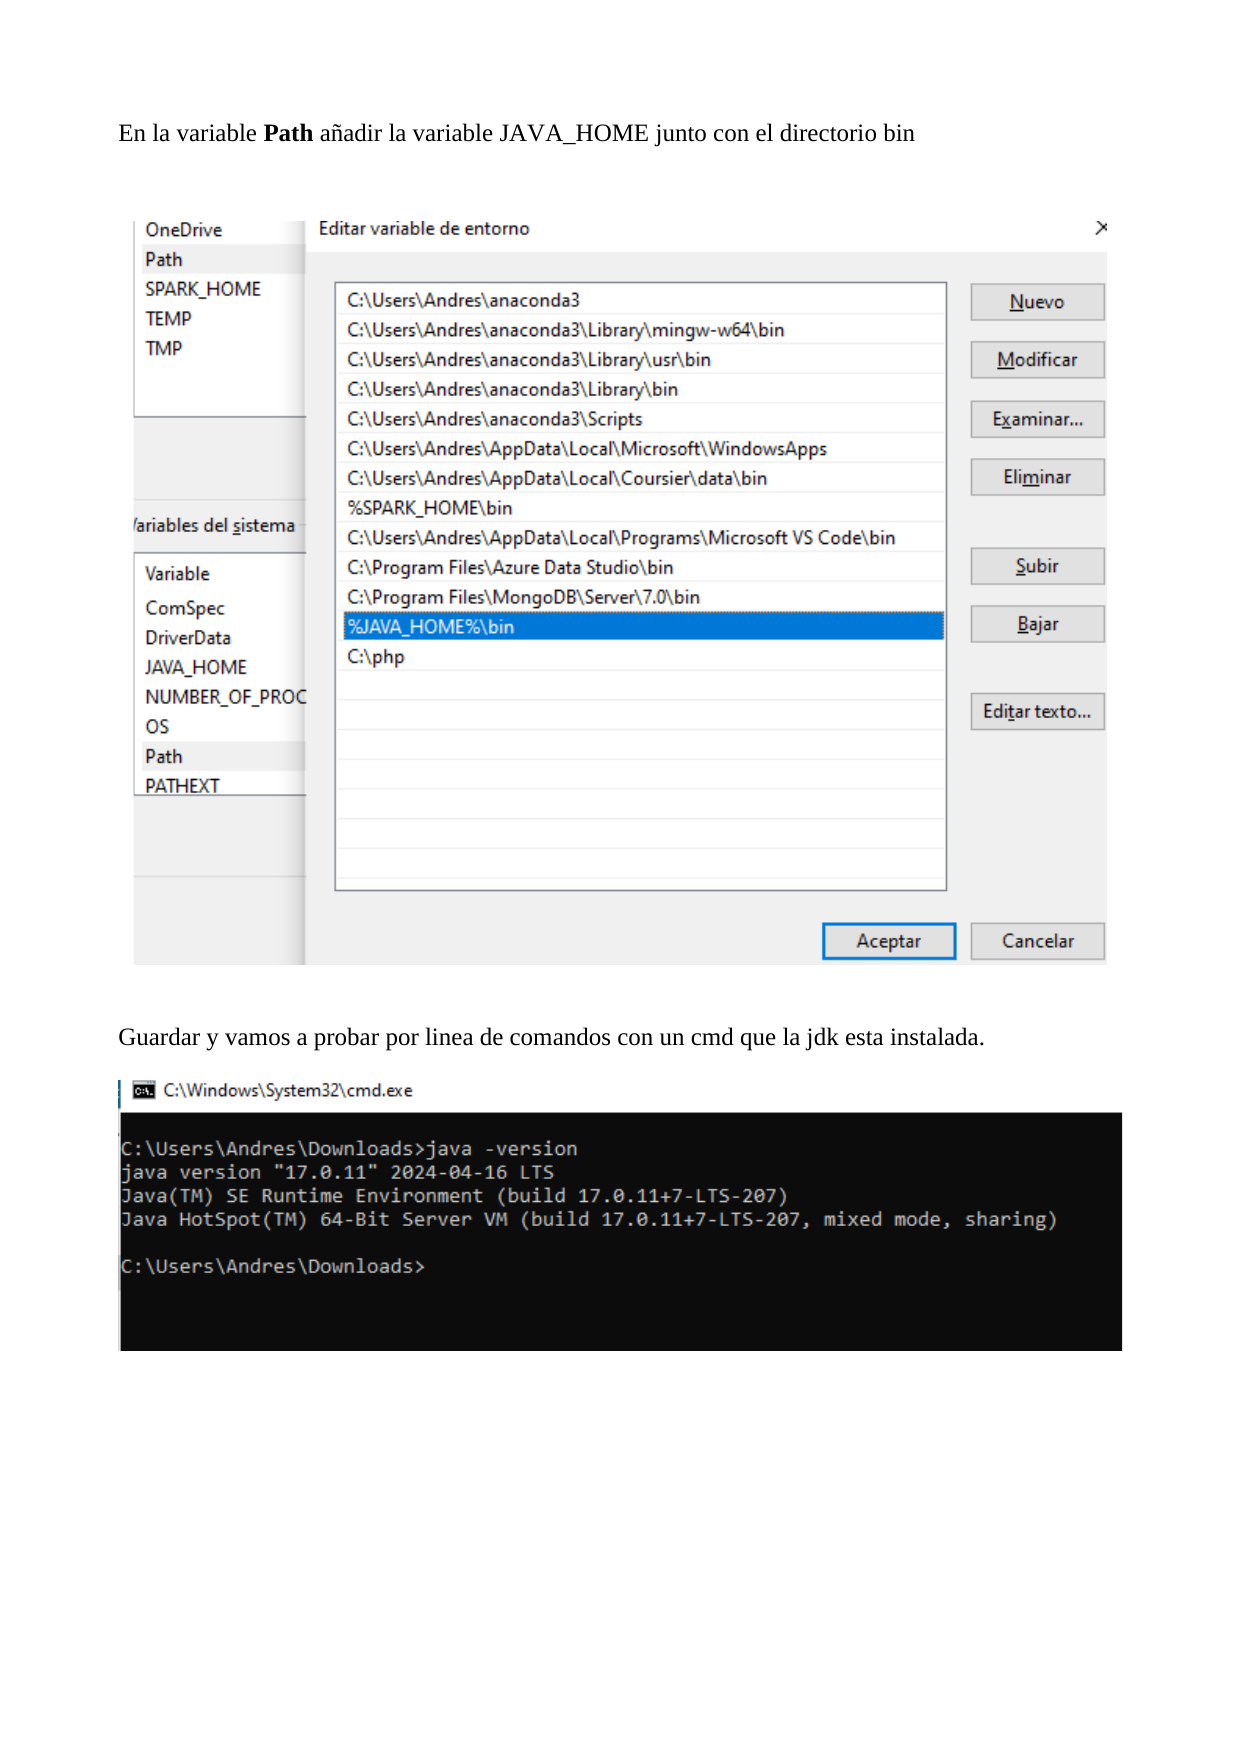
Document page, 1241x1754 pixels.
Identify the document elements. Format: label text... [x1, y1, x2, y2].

picture [118, 1080, 1123, 1351]
text Guardar y vamos a probar por linea de comandos con un cmd que la jdk esta instalada. [118, 1022, 1122, 1051]
picture [133, 221, 1107, 965]
text En la variable Path añadir la variable JAVA_HOME junto con el directorio bin [118, 118, 1122, 147]
